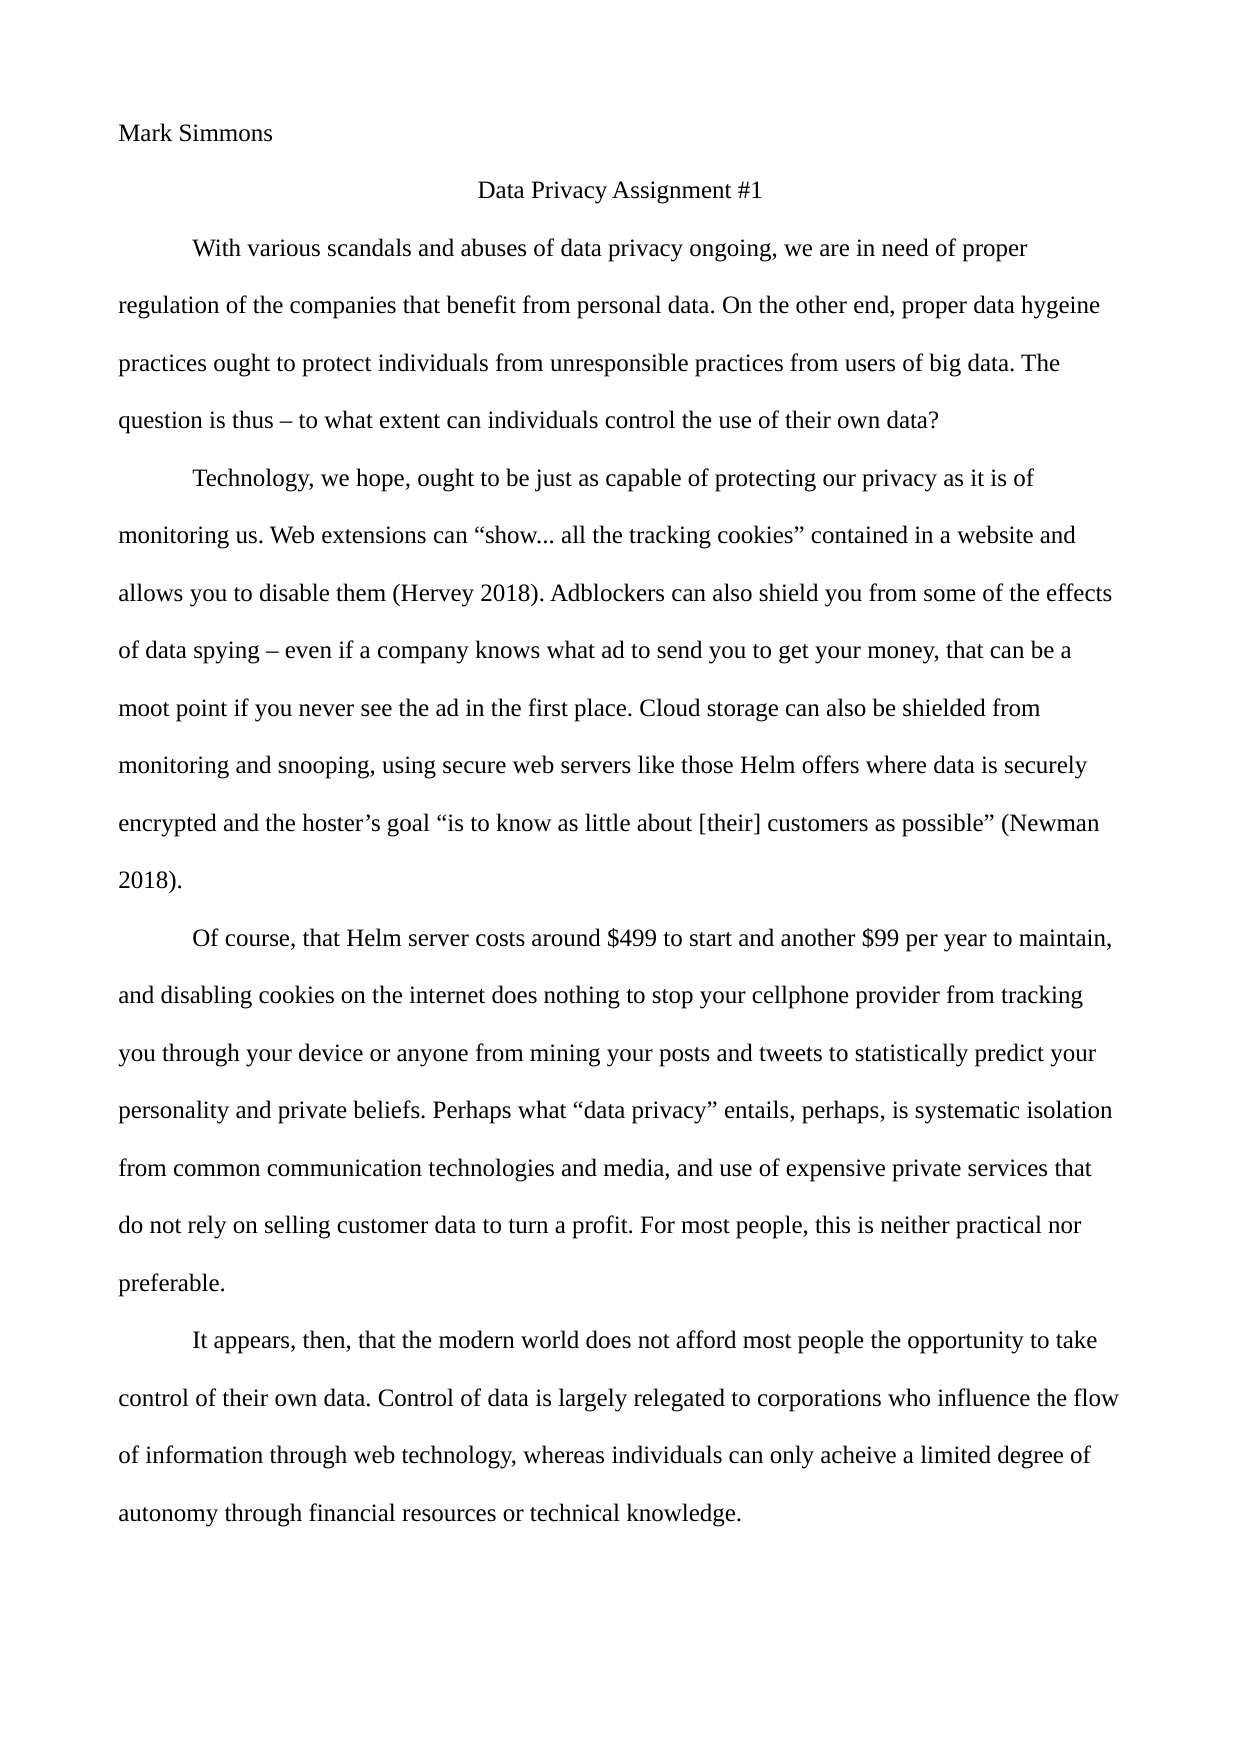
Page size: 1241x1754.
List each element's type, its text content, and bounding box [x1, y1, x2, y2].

text Of course, that Helm server costs around $499 to start and another $99 per year to maintain, and disabling cookies on the internet does nothing to stop your cellphone provider from tracking you through your device or anyone from mining your posts and tweets to statistically predict your personality and private beliefs. Perhaps what “data privacy” entails, perhaps, is systematic isolation from common communication technologies and media, and use of expensive private services that do not rely on selling customer data to turn a profit. For most people, this is neither practical nor preferable. [118, 923, 1122, 1297]
text It appears, then, that the modern world does not afford most people the opportunity to take control of their own data. Control of data is largely relegated to corporations who influence the flow of information through web technology, whereas individuals can only acheive a limited degree of autonomy through financial resources or technical knowledge. [118, 1326, 1122, 1527]
text Mark Simmons [118, 118, 1122, 147]
text Technology, we hope, ought to be just as capable of protecting our privacy as it is of monitoring us. Web extensions can “show... all the tracking cookies” contained in a website and allows you to disable them (Hervey 2018). Adblockers can also shield you from some of the effects of data spying – even if a company knows what ad to send you to get your money, that can be a moot point if you never see the ad in the first place. Cloud storage can also be shielded from monitoring and snooping, using secure web servers like those Helm offers where data is securely encrypted and the hoster’s goal “is to know as little about [their] customers as possible” (Newman 2018). [118, 463, 1122, 894]
text Data Privacy Assignment #1 [118, 176, 1122, 204]
text With various scandals and abuses of data privacy ongoing, we are in need of proper regulation of the companies that benefit from personal data. On the other end, proper data hygeine practices ought to protect individuals from unresponsible practices from users of big data. The question is thus – to what extent can individuals control the use of their own data? [118, 233, 1122, 434]
